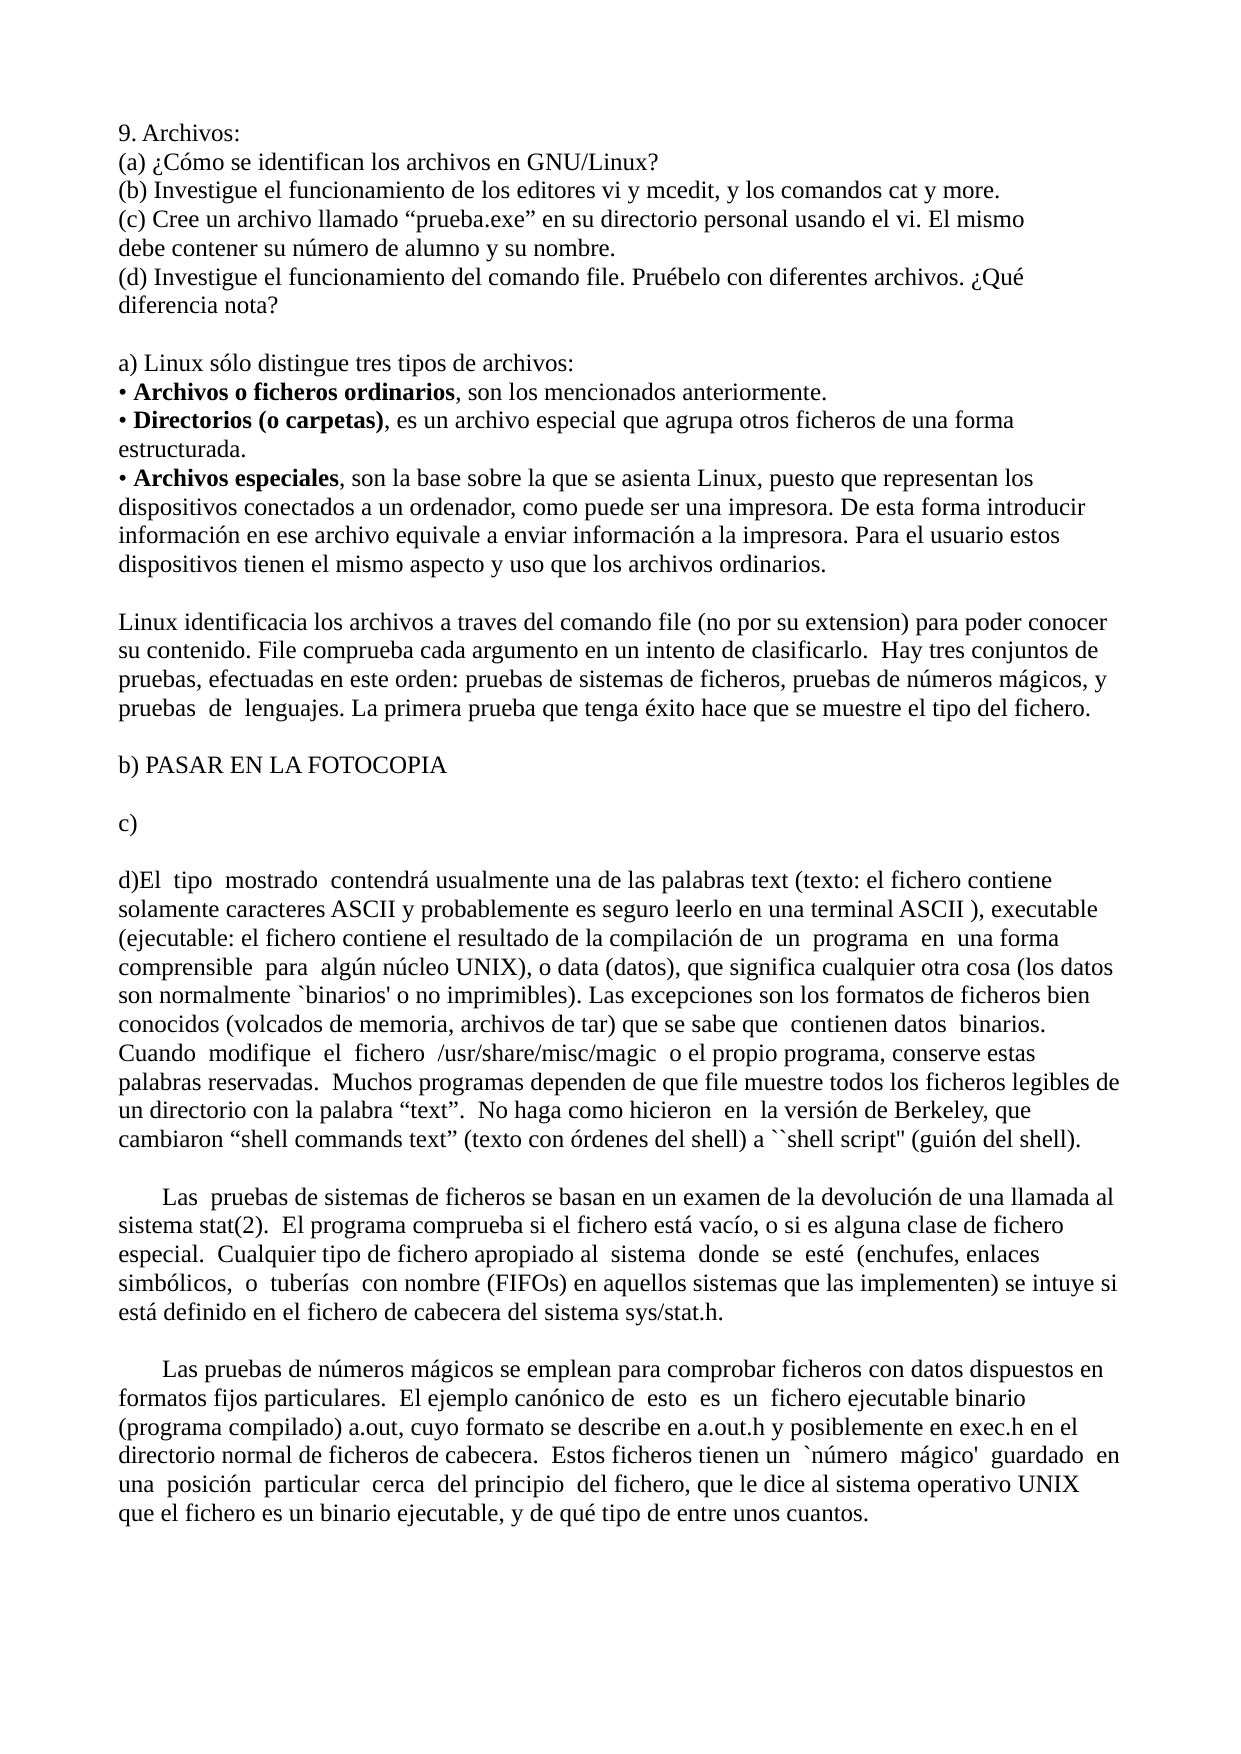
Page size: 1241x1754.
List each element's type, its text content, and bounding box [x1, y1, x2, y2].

text (d) Investigue el funcionamiento del comando file. Pruébelo con diferentes archivos. ¿Qué [118, 262, 1122, 291]
text c) [118, 808, 1122, 837]
text (c) Cree un archivo llamado “prueba.exe” en su directorio personal usando el vi. El mismo [118, 204, 1122, 233]
text Linux identificacia los archivos a traves del comando file (no por su extension) para poder conocer su contenido. File comprueba cada argumento en un intento de clasificarlo. Hay tres conjuntos de pruebas, efectuadas en este orden: pruebas de sistemas de ficheros, pruebas de números mágicos, y pruebas de lenguajes. La primera prueba que tenga éxito hace que se muestre el tipo del fichero. [118, 607, 1122, 722]
text • Archivos especiales, son la base sobre la que se asienta Linux, puesto que representan los [118, 463, 1122, 492]
text (b) Investigue el funcionamiento de los editores vi y mcedit, y los comandos cat y more. [118, 176, 1122, 204]
text debe contener su número de alumno y su nombre. [118, 233, 1122, 262]
text diferencia nota? [118, 291, 1122, 319]
text Las pruebas de números mágicos se emplean para comprobar ficheros con datos dispuestos en formatos fijos particulares. El ejemplo canónico de esto es un fichero ejecutable binario (programa compilado) a.out, cuyo formato se describe en a.out.h y posiblemente en exec.h en el directorio normal de ficheros de cabecera. Estos ficheros tienen un `número mágico' guardado en una posición particular cerca del principio del fichero, que le dice al sistema operativo UNIX que el fichero es un binario ejecutable, y de qué tipo de entre unos cuantos. [118, 1354, 1122, 1527]
text dispositivos conectados a un ordenador, como puede ser una impresora. De esta forma introducir [118, 492, 1122, 521]
text estructurada. [118, 434, 1122, 463]
text Las pruebas de sistemas de ficheros se basan en un examen de la devolución de una llamada al sistema stat(2). El programa comprueba si el fichero está vacío, o si es alguna clase de fichero especial. Cualquier tipo de fichero apropiado al sistema donde se esté (enchufes, enlaces simbólicos, o tuberías con nombre (FIFOs) en aquellos sistemas que las implementen) se intuye si está definido en el fichero de cabecera del sistema sys/stat.h. [118, 1182, 1122, 1326]
text d)El tipo mostrado contendrá usualmente una de las palabras text (texto: el fichero contiene solamente caracteres ASCII y probablemente es seguro leerlo en una terminal ASCII ), executable (ejecutable: el fichero contiene el resultado de la compilación de un programa en una forma comprensible para algún núcleo UNIX), o data (datos), que significa cualquier otra cosa (los datos son normalmente `binarios' o no imprimibles). Las excepciones son los formatos de ficheros bien conocidos (volcados de memoria, archivos de tar) que se sabe que contienen datos binarios. Cuando modifique el fichero /usr/share/misc/magic o el propio programa, conserve estas palabras reservadas. Muchos programas dependen de que file muestre todos los ficheros legibles de un directorio con la palabra “text”. No haga como hicieron en la versión de Berkeley, que cambiaron “shell commands text” (texto con órdenes del shell) a ``shell script'' (guión del shell). [118, 866, 1122, 1153]
text 9. Archivos: [118, 118, 1122, 147]
text dispositivos tienen el mismo aspecto y uso que los archivos ordinarios. [118, 549, 1122, 578]
text • Directorios (o carpetas), es un archivo especial que agrupa otros ficheros de una forma [118, 406, 1122, 434]
text información en ese archivo equivale a enviar información a la impresora. Para el usuario estos [118, 521, 1122, 549]
text • Archivos o ficheros ordinarios, son los mencionados anteriormente. [118, 377, 1122, 406]
text b) PASAR EN LA FOTOCOPIA [118, 751, 1122, 779]
text (a) ¿Cómo se identifican los archivos en GNU/Linux? [118, 147, 1122, 176]
text a) Linux sólo distingue tres tipos de archivos: [118, 348, 1122, 377]
